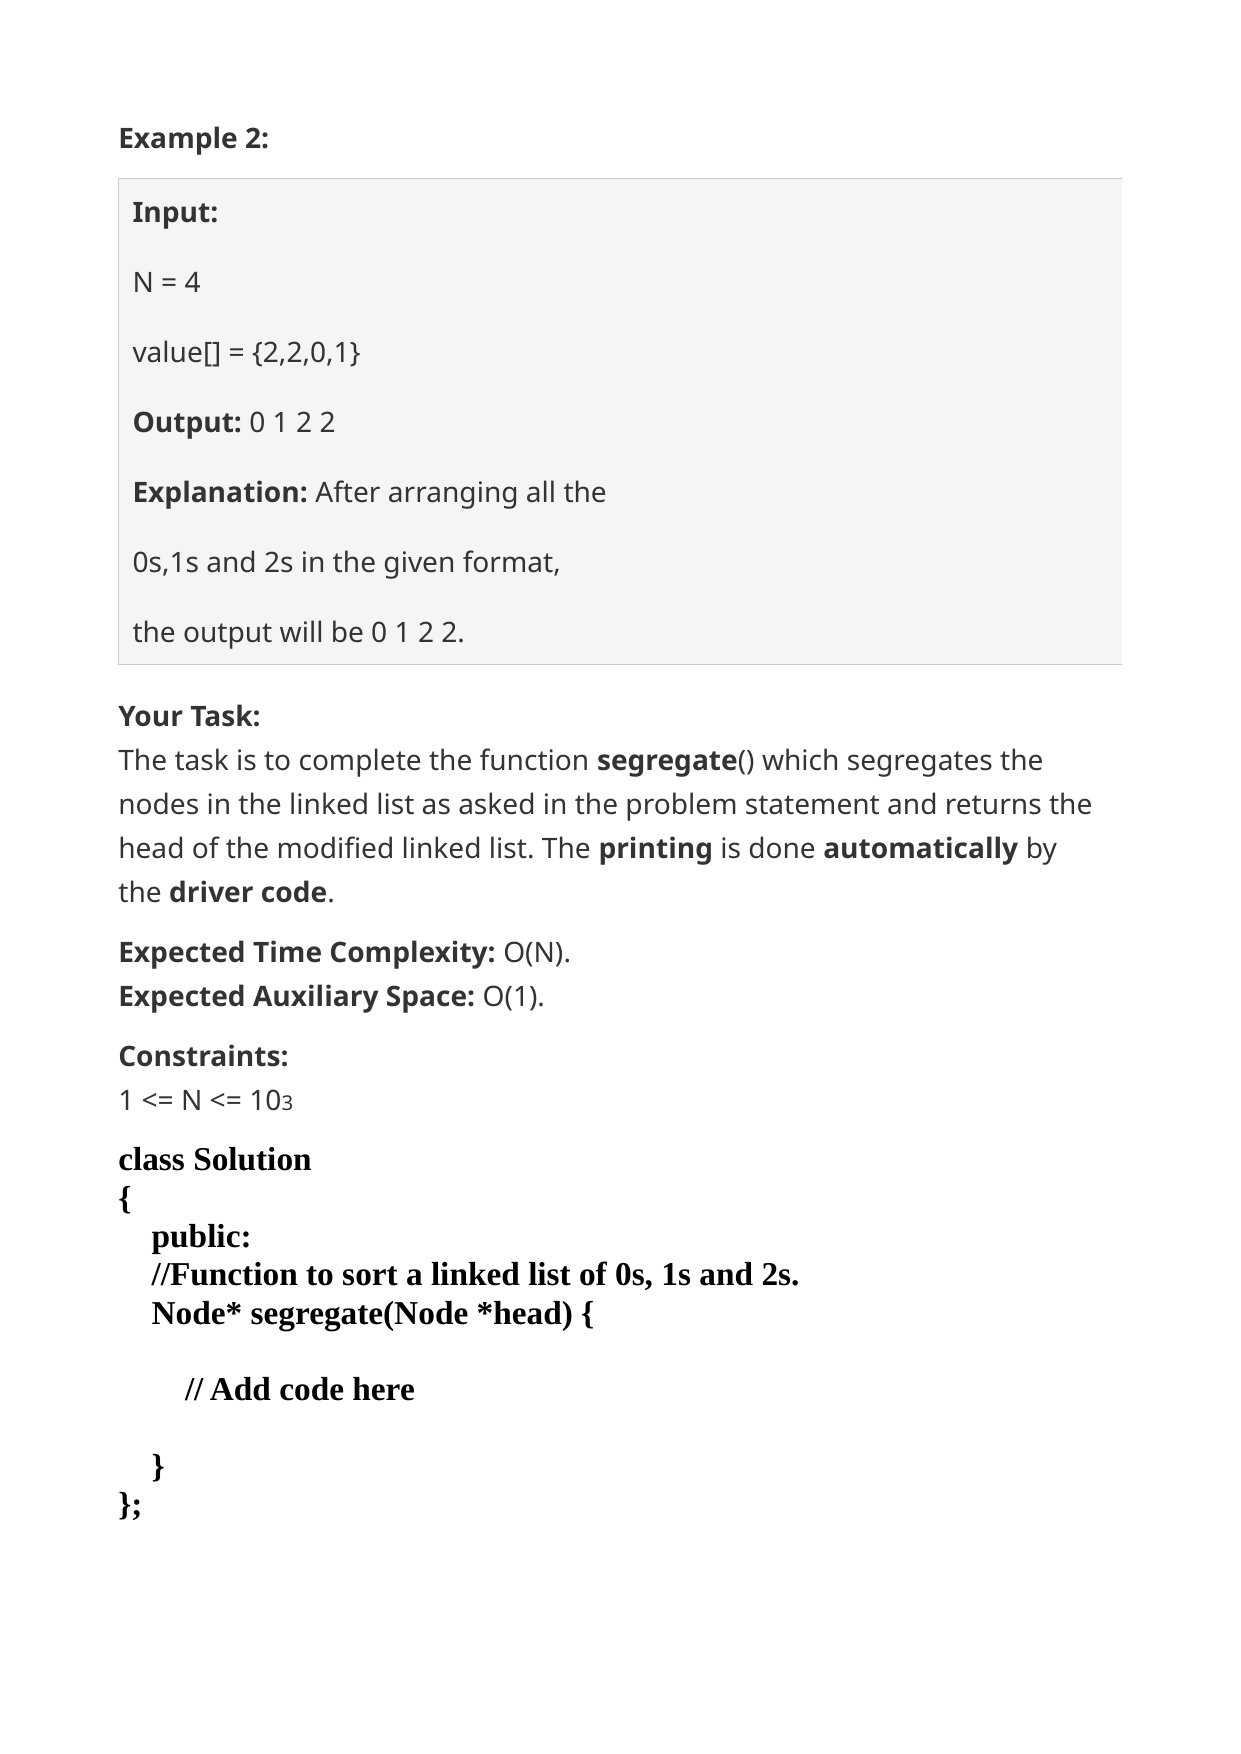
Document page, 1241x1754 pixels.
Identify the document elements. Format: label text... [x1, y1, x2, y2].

text Output: 0 1 2 2 [119, 388, 1122, 440]
text //Function to sort a linked list of 0s, 1s and 2s. [118, 1254, 1122, 1293]
text Input: [119, 179, 1122, 230]
text public: [118, 1216, 1122, 1254]
text } [118, 1446, 1122, 1484]
text Expected Time Complexity: O(N). Expected Auxiliary Space: O(1). [118, 932, 1122, 1014]
text Your Task: The task is to complete the function segregate() which segregates the nodes in the linked list as asked in the problem statement and returns the head of the modified linked list. The printing is done automatically by the driver code. [118, 696, 1122, 911]
text // Add code here [118, 1369, 1122, 1408]
text Constraints: 1 <= N <= 103 [118, 1036, 1122, 1118]
text Node* segregate(Node *head) { [118, 1293, 1122, 1331]
text N = 4 [119, 248, 1122, 300]
text class Solution [118, 1139, 1122, 1178]
text Example 2: [118, 118, 1122, 156]
text value[] = {2,2,0,1} [119, 318, 1122, 370]
text }; [118, 1484, 1122, 1523]
text { [118, 1178, 1122, 1216]
text 0s,1s and 2s in the given format, [119, 528, 1122, 580]
text the output will be 0 1 2 2. [119, 598, 1122, 664]
text Explanation: After arranging all the [119, 458, 1122, 510]
